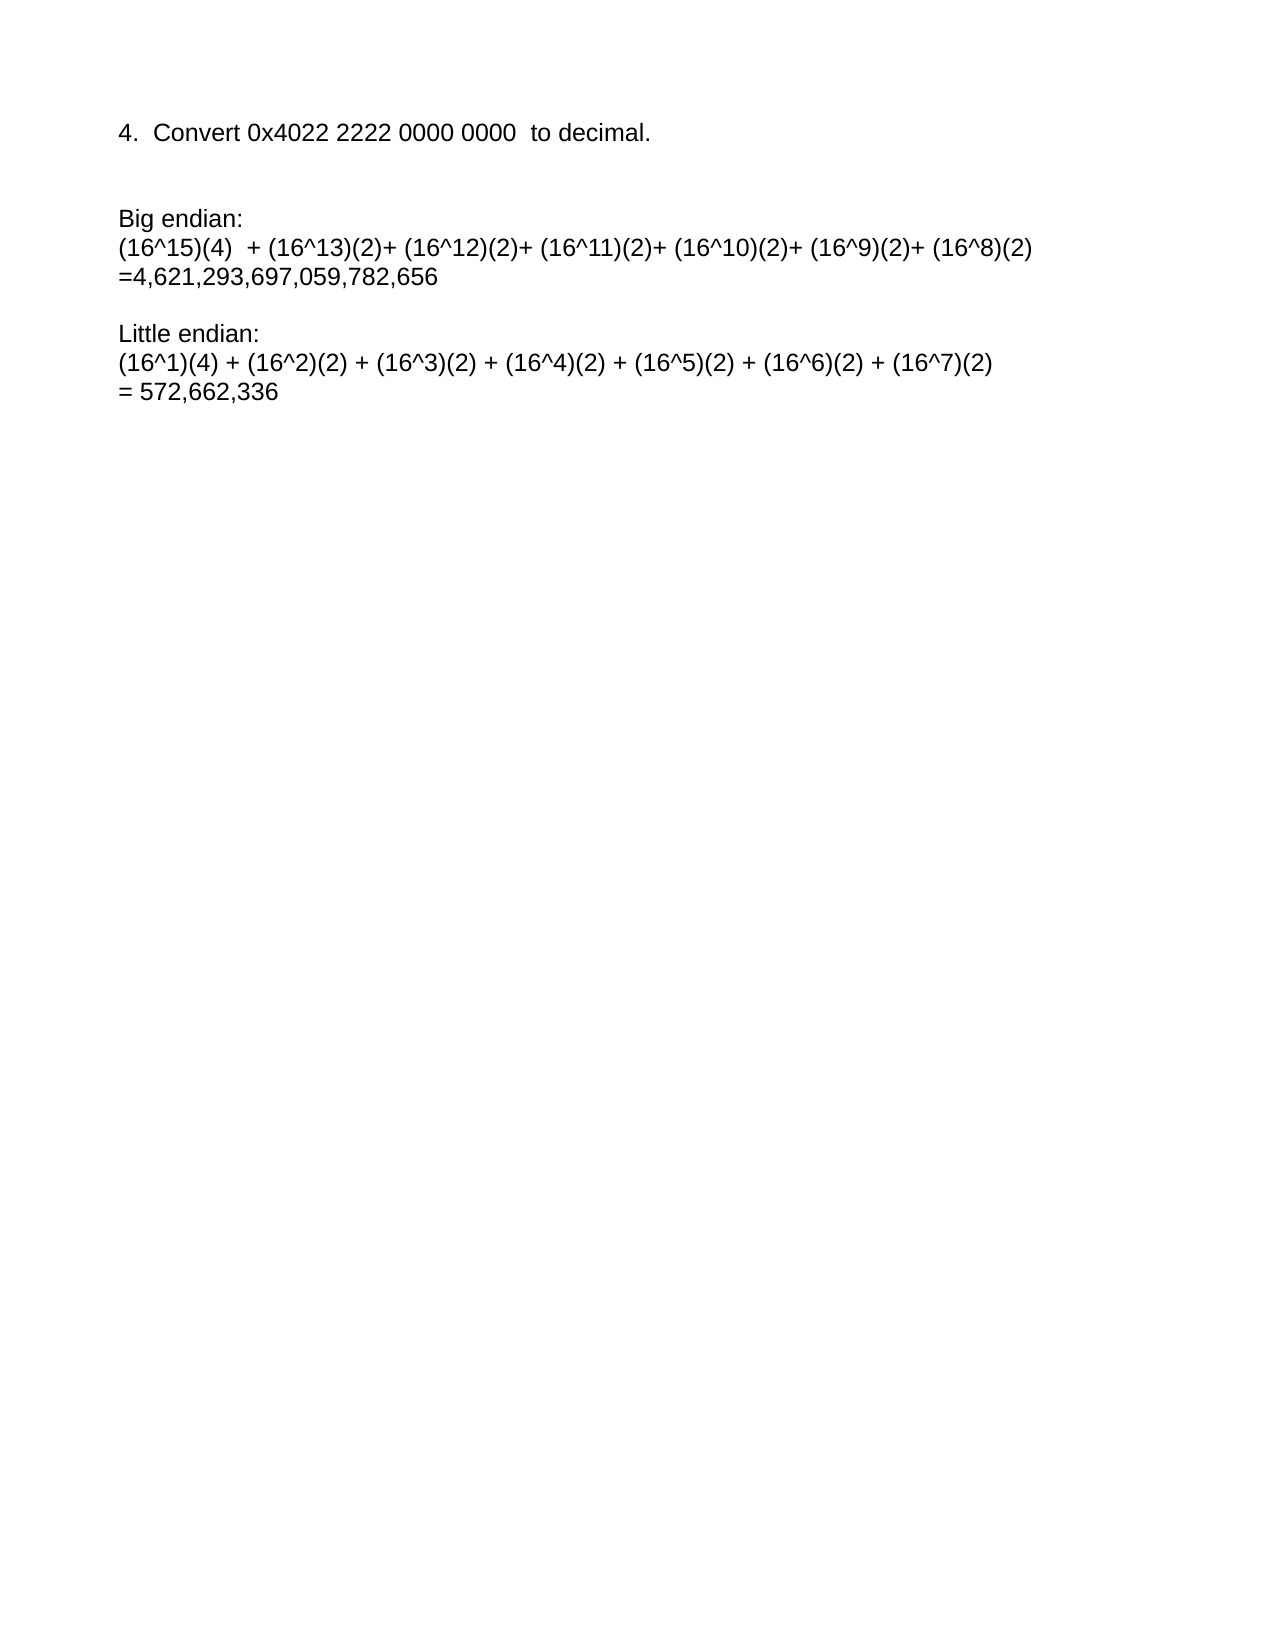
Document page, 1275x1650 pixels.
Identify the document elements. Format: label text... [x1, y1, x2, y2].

text (16^15)(4) + (16^13)(2)+ (16^12)(2)+ (16^11)(2)+ (16^10)(2)+ (16^9)(2)+ (16^8)(2) [118, 233, 1157, 262]
text Big endian: [118, 204, 1157, 233]
text =4,621,293,697,059,782,656 [118, 262, 1157, 291]
text = 572,662,336 [118, 377, 1157, 406]
text 4. Convert 0x4022 2222 0000 0000 to decimal. [118, 118, 1157, 147]
text Little endian: [118, 319, 1157, 348]
text (16^1)(4) + (16^2)(2) + (16^3)(2) + (16^4)(2) + (16^5)(2) + (16^6)(2) + (16^7)(2) [118, 348, 1157, 377]
